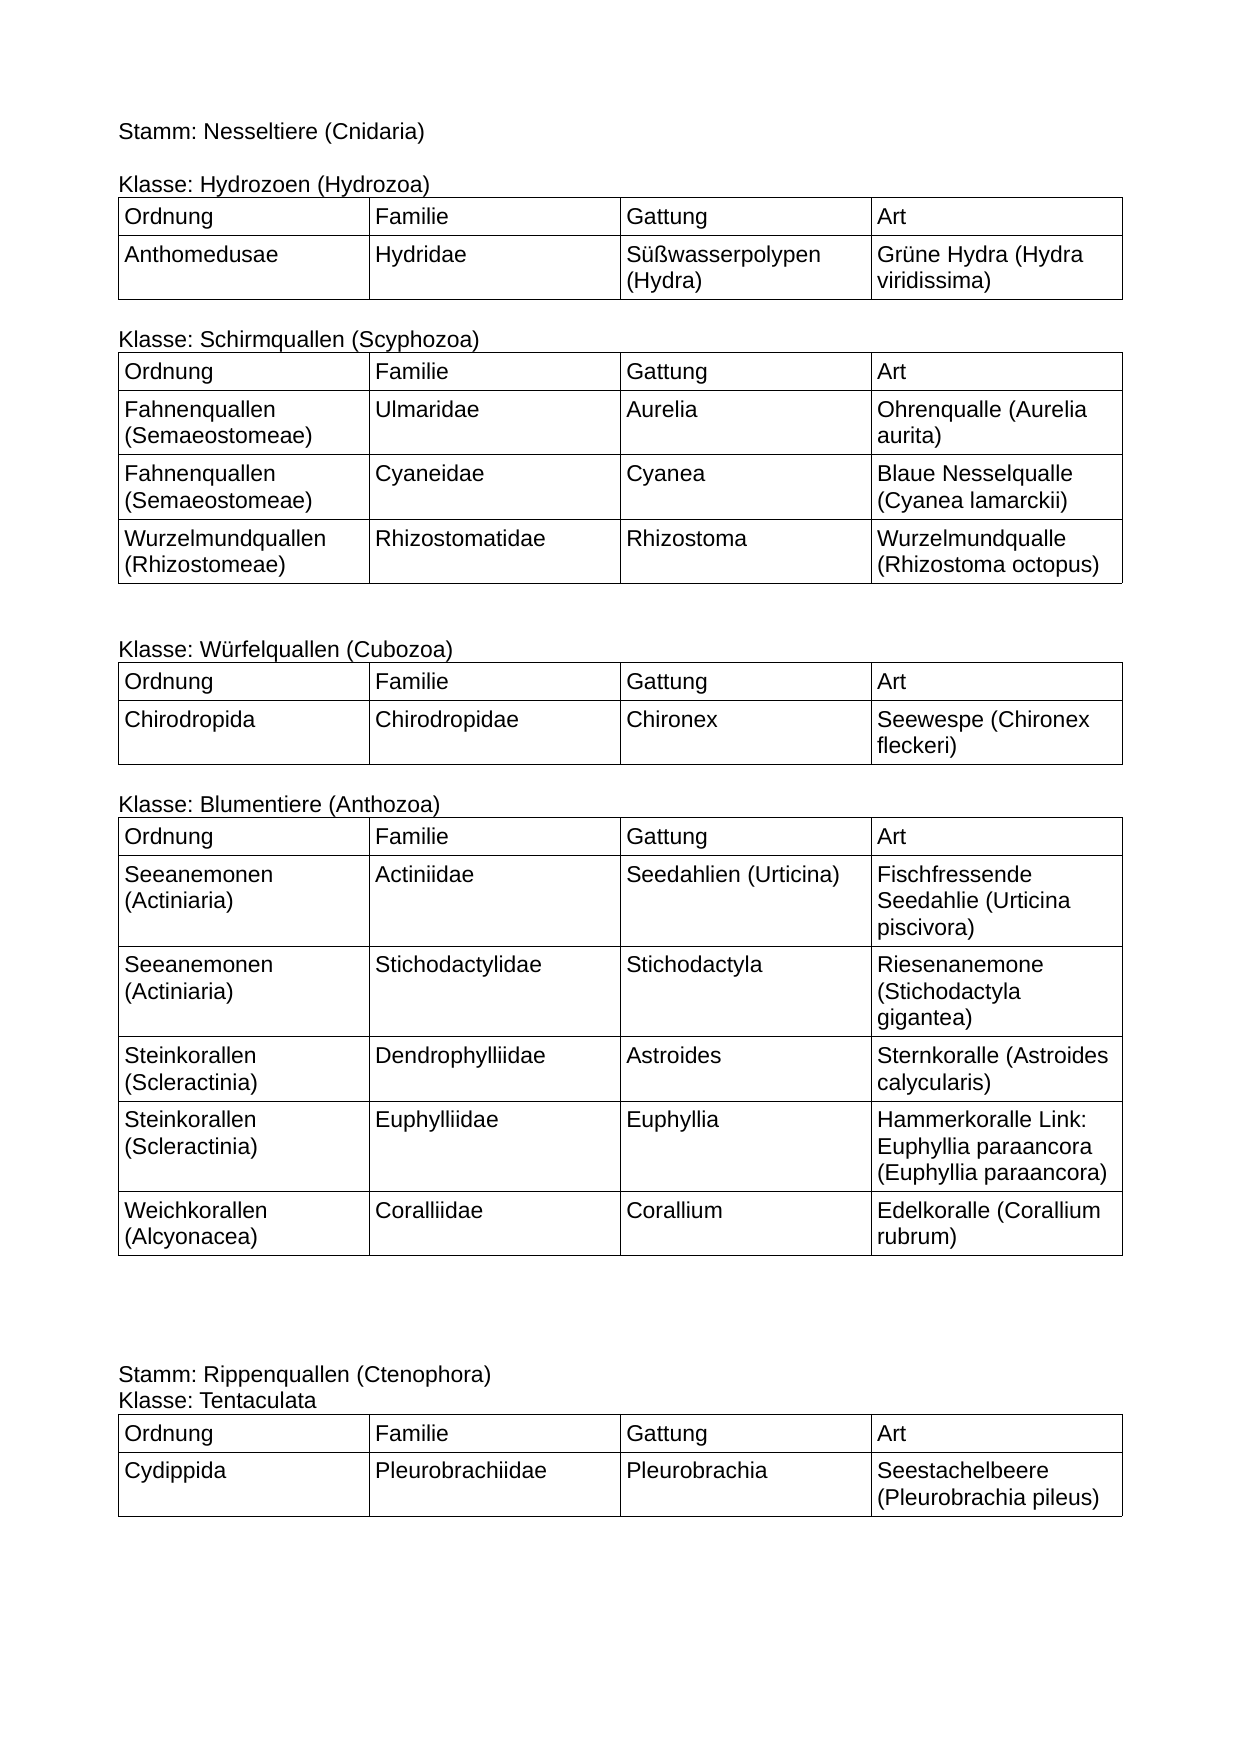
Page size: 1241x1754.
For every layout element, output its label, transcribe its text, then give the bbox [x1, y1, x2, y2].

table_cell Riesenanemone (Stichodactyla gigantea) [872, 947, 1122, 1036]
table_header Art [872, 1415, 1122, 1452]
table_cell Sternkoralle (Astroides calycularis) [872, 1037, 1122, 1101]
table_cell Anthomedusae [119, 236, 369, 299]
table_header Gattung [621, 1415, 871, 1452]
table_header Ordnung [119, 198, 369, 235]
table_cell Pleurobrachia [621, 1453, 871, 1516]
table_header Art [872, 198, 1122, 235]
table_header Gattung [621, 353, 871, 390]
table_cell Ohrenqualle (Aurelia aurita) [872, 391, 1122, 454]
table_cell Stichodactyla [621, 947, 871, 1036]
table_header Gattung [621, 818, 871, 855]
text Klasse: Würfelquallen (Cubozoa) [118, 636, 1122, 662]
table_cell Coralliidae [370, 1192, 620, 1255]
table_cell Edelkoralle (Corallium rubrum) [872, 1192, 1122, 1255]
table_cell Fischfressende Seedahlie (Urticina piscivora) [872, 856, 1122, 946]
table_cell Chironex [621, 701, 871, 764]
table_cell Fahnenquallen (Semaeostomeae) [119, 391, 369, 454]
table_cell Rhizostoma [621, 520, 871, 583]
table_cell Hammerkoralle Link: Euphyllia paraancora (Euphyllia paraancora) [872, 1102, 1122, 1191]
table_header Gattung [621, 198, 871, 235]
text Klasse: Blumentiere (Anthozoa) [118, 791, 1122, 817]
table_cell Chirodropidae [370, 701, 620, 764]
table_header Ordnung [119, 663, 369, 700]
table_cell Hydridae [370, 236, 620, 299]
text Stamm: Nesseltiere (Cnidaria) [118, 118, 1122, 144]
table_cell Wurzelmundquallen (Rhizostomeae) [119, 520, 369, 583]
table_cell Stichodactylidae [370, 947, 620, 1036]
table_cell Corallium [621, 1192, 871, 1255]
table_cell Fahnenquallen (Semaeostomeae) [119, 455, 369, 519]
table_cell Seeanemonen (Actiniaria) [119, 856, 369, 946]
table_cell Cydippida [119, 1453, 369, 1516]
text Klasse: Tentaculata [118, 1387, 1122, 1414]
table_header Familie [370, 198, 620, 235]
table_header Familie [370, 663, 620, 700]
table_header Familie [370, 818, 620, 855]
table_cell Süßwasserpolypen (Hydra) [621, 236, 871, 299]
table_header Gattung [621, 663, 871, 700]
table_cell Steinkorallen (Scleractinia) [119, 1102, 369, 1191]
table_cell Cyaneidae [370, 455, 620, 519]
table_cell Steinkorallen (Scleractinia) [119, 1037, 369, 1101]
table_header Ordnung [119, 1415, 369, 1452]
table_cell Aurelia [621, 391, 871, 454]
table_header Ordnung [119, 818, 369, 855]
table_header Art [872, 818, 1122, 855]
table_header Ordnung [119, 353, 369, 390]
table_cell Seestachelbeere (Pleurobrachia pileus) [872, 1453, 1122, 1516]
text Klasse: Schirmquallen (Scyphozoa) [118, 326, 1122, 352]
table_cell Seewespe (Chironex fleckeri) [872, 701, 1122, 764]
table_cell Grüne Hydra (Hydra viridissima) [872, 236, 1122, 299]
table_cell Cyanea [621, 455, 871, 519]
table_cell Seedahlien (Urticina) [621, 856, 871, 946]
table_cell Rhizostomatidae [370, 520, 620, 583]
table_cell Euphylliidae [370, 1102, 620, 1191]
table_cell Wurzelmundqualle (Rhizostoma octopus) [872, 520, 1122, 583]
table_header Familie [370, 353, 620, 390]
table_cell Ulmaridae [370, 391, 620, 454]
text Klasse: Hydrozoen (Hydrozoa) [118, 171, 1122, 197]
table_cell Astroides [621, 1037, 871, 1101]
table_cell Seeanemonen (Actiniaria) [119, 947, 369, 1036]
table_header Familie [370, 1415, 620, 1452]
table_cell Weichkorallen (Alcyonacea) [119, 1192, 369, 1255]
table_cell Euphyllia [621, 1102, 871, 1191]
table_header Art [872, 353, 1122, 390]
table_header Art [872, 663, 1122, 700]
table_cell Chirodropida [119, 701, 369, 764]
table_cell Blaue Nesselqualle (Cyanea lamarckii) [872, 455, 1122, 519]
table_cell Pleurobrachiidae [370, 1453, 620, 1516]
table_cell Actiniidae [370, 856, 620, 946]
text Stamm: Rippenquallen (Ctenophora) [118, 1361, 1122, 1387]
table_cell Dendrophylliidae [370, 1037, 620, 1101]
